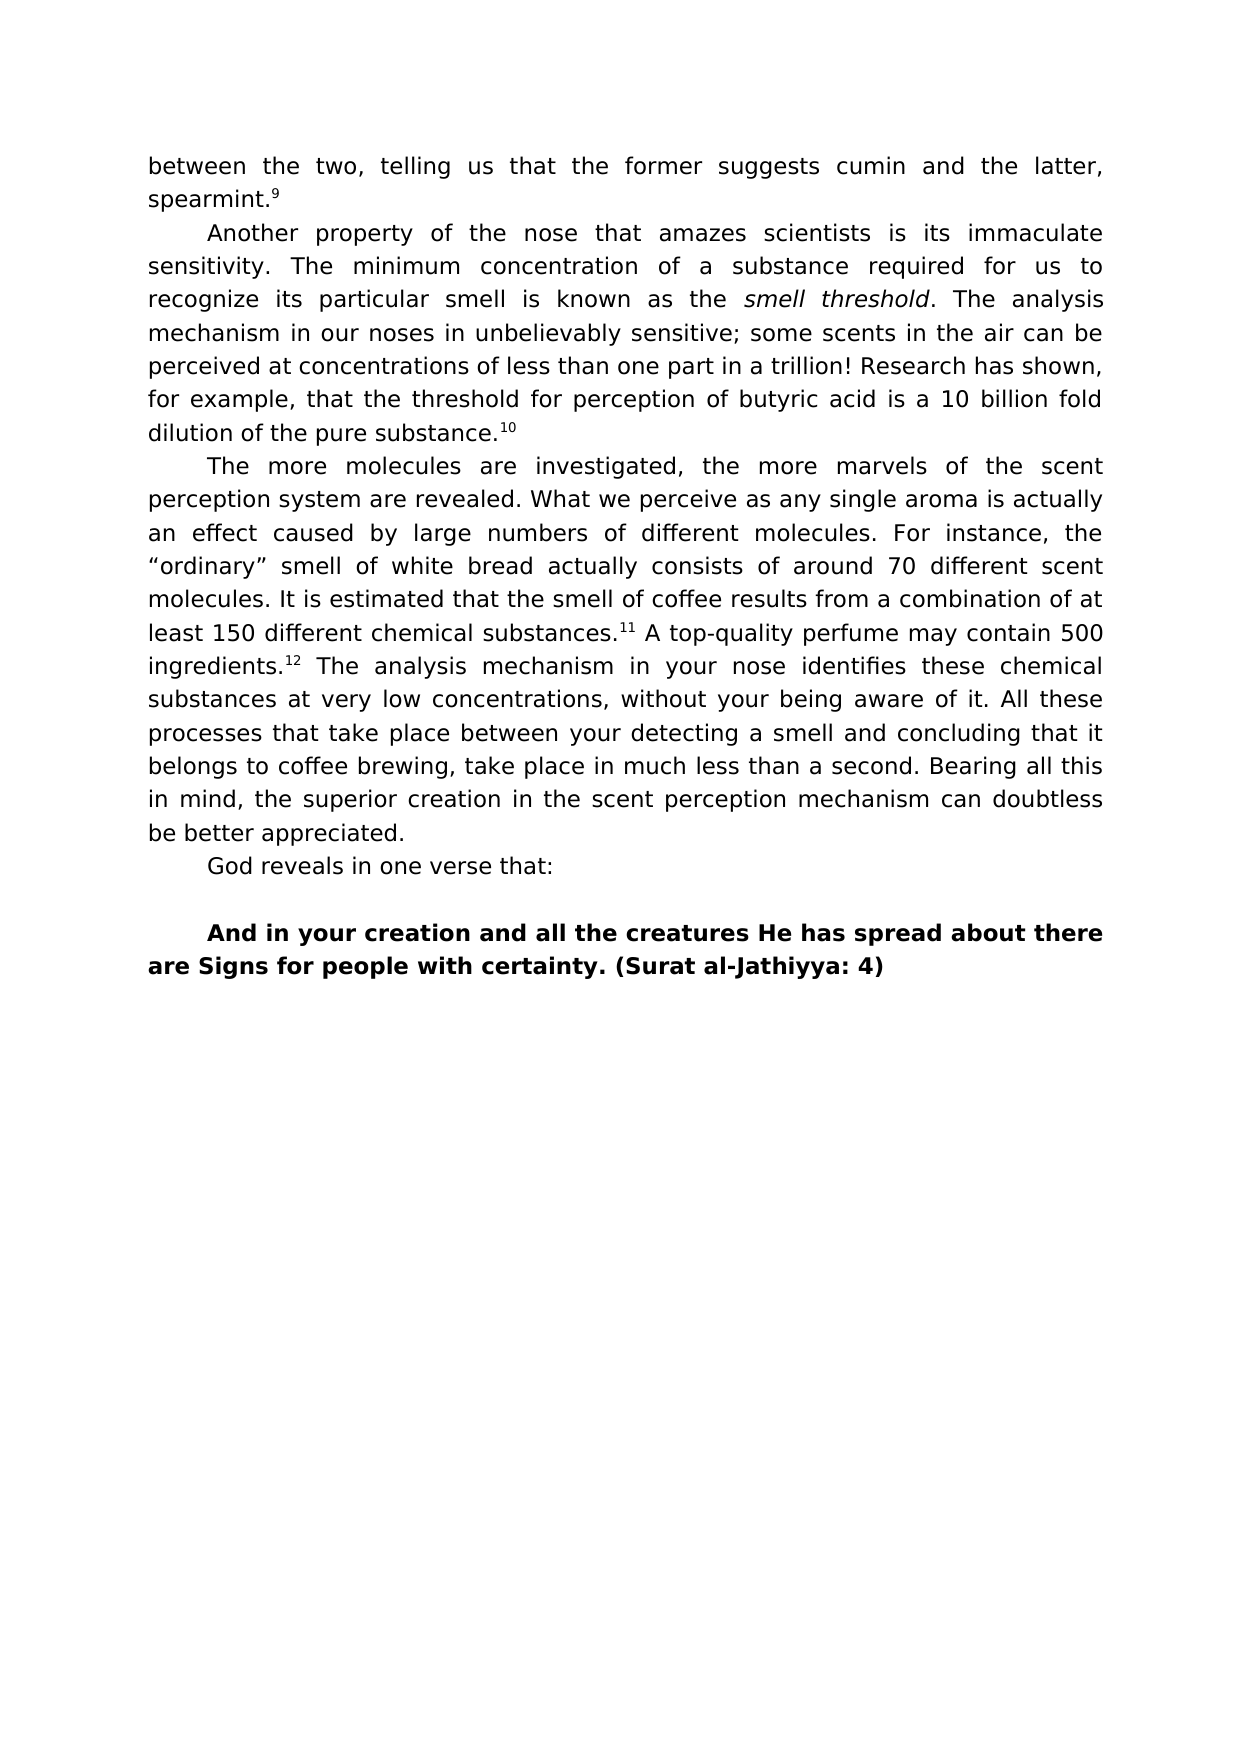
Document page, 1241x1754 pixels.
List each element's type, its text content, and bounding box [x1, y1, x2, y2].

text Another property of the nose that amazes scientists is its immaculate sensitivity. The minimum concentration of a substance required for us to recognize its particular smell is known as the smell threshold. The analysis mechanism in our noses in unbelievably sensitive; some scents in the air can be perceived at concentrations of less than one part in a trillion! Research has shown, for example, that the threshold for perception of butyric acid is a 10 billion fold dilution of the pure substance. [148, 214, 1104, 448]
text And in your creation and all the creatures He has spread about there are Signs for people with certainty. (Surat al-Jathiyya: 4) [148, 914, 1104, 981]
text The more molecules are investigated, the more marvels of the scent perception system are revealed. What we perceive as any single aroma is actually an effect caused by large numbers of different molecules. For instance, the “ordinary” smell of white bread actually consists of around 70 different scent molecules. It is estimated that the smell of coffee results from a combination of at least 150 different chemical substances. A top-quality perfume may contain 500 ingredients. The analysis mechanism in your nose identifies these chemical substances at very low concentrations, without your being aware of it. All these processes that take place between your detecting a smell and concluding that it belongs to coffee brewing, take place in much less than a second. Bearing all this in mind, the superior creation in the scent perception mechanism can doubtless be better appreciated. [148, 448, 1104, 848]
text between the two, telling us that the former suggests cumin and the latter, spearmint. [148, 148, 1104, 214]
text God reveals in one verse that: [148, 848, 1104, 881]
